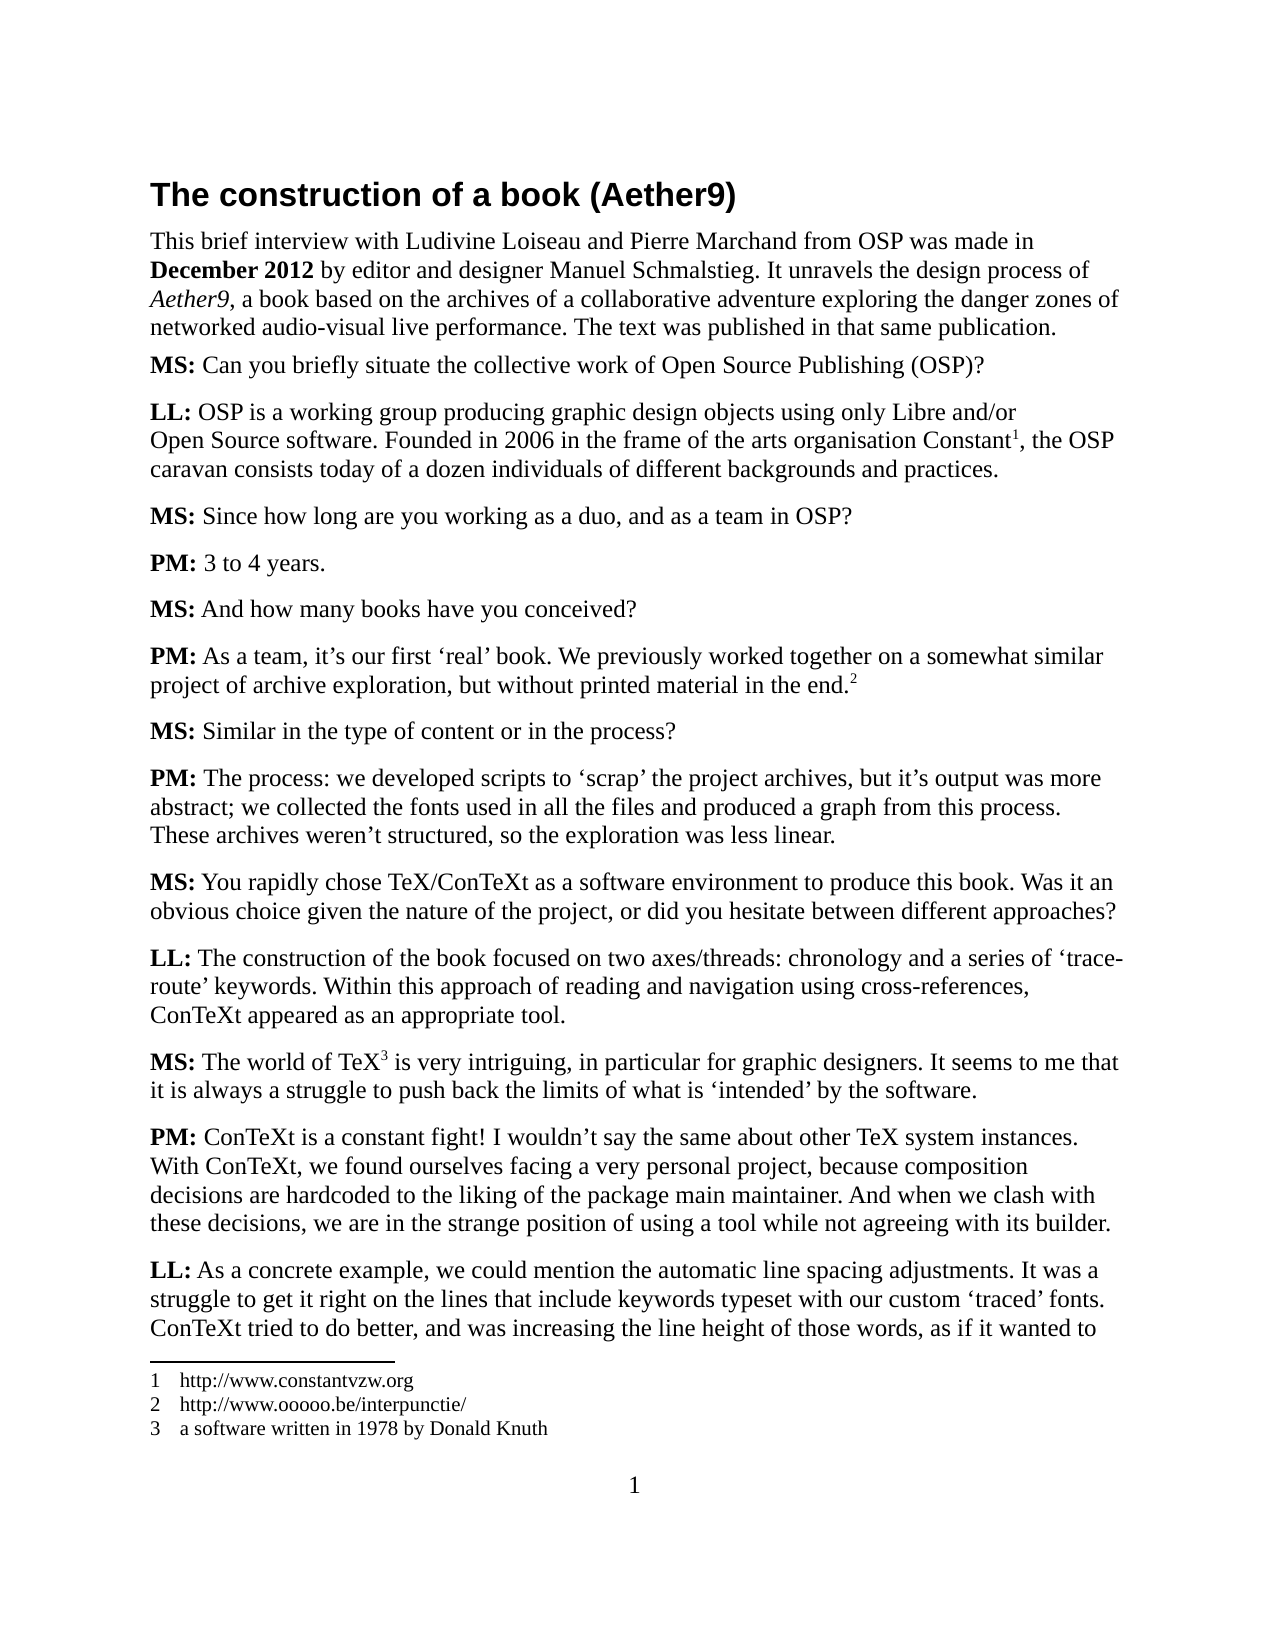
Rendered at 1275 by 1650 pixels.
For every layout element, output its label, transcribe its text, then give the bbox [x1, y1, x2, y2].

text MS: Since how long are you working as a duo, and as a team in OSP? [150, 501, 1125, 530]
text PM: The process: we developed scripts to ‘scrap’ the project archives, but it’s output was more abstract; we collected the fonts used in all the files and produced a graph from this process. These archives weren’t structured, so the exploration was less linear. [150, 763, 1125, 849]
text http://www.constantvzw.org [150, 1368, 1125, 1392]
text MS: Can you briefly situate the collective work of Open Source Publishing (OSP)? [150, 350, 1125, 379]
text PM: 3 to 4 years. [150, 548, 1125, 576]
text PM: ConTeXt is a constant fight! I wouldn’t say the same about other TeX system instances. With ConTeXt, we found ourselves facing a very personal project, because composition decisions are hardcoded to the liking of the package main maintainer. And when we clash with these decisions, we are in the strange position of using a tool while not agreeing with its builder. [150, 1122, 1125, 1237]
text MS: You rapidly chose TeX/ConTeXt as a software environment to produce this book. Was it an obvious choice given the nature of the project, or did you hesitate between different approaches? [150, 867, 1125, 925]
text MS: And how many books have you conceived? [150, 594, 1125, 623]
text This brief interview with Ludivine Loiseau and Pierre Marchand from OSP was made in December 2012 by editor and designer Manuel Schmalstieg. It unravels the design process of Aether9, a book based on the archives of a collaborative adventure exploring the danger zones of networked audio-visual live performance. The text was published in that same publication. [150, 226, 1125, 341]
text LL: OSP is a working group producing graphic design objects using only Libre and/or Open Source software. Founded in 2006 in the frame of the arts organisation Constant, the OSP caravan consists today of a dozen individuals of different backgrounds and practices. [150, 397, 1125, 483]
text LL: As a concrete example, we could mention the automatic line spacing adjustments. It was a struggle to get it right on the lines that include keywords typeset with our custom ‘traced’ fonts. ConTeXt tried to do better, and was increasing the line height of those words, as if it wanted to [150, 1255, 1125, 1341]
text PM: As a team, it’s our first ‘real’ book. We previously worked together on a somewhat similar project of archive exploration, but without printed material in the end. [150, 641, 1125, 698]
text http://www.ooooo.be/interpunctie/ [150, 1392, 1125, 1416]
text MS: Similar in the type of content or in the process? [150, 716, 1125, 745]
text MS: The world of TeX is very intriguing, in particular for graphic designers. It seems to me that it is always a struggle to push back the limits of what is ‘intended’ by the software. [150, 1047, 1125, 1104]
text a software written in 1978 by Donald Knuth [150, 1416, 1125, 1440]
subtitle The construction of a book (Aether9) [150, 175, 1125, 214]
text LL: The construction of the book focused on two axes/threads: chronology and a series of ‘trace-route’ keywords. Within this approach of reading and navigation using cross-references, ConTeXt appeared as an appropriate tool. [150, 943, 1125, 1029]
